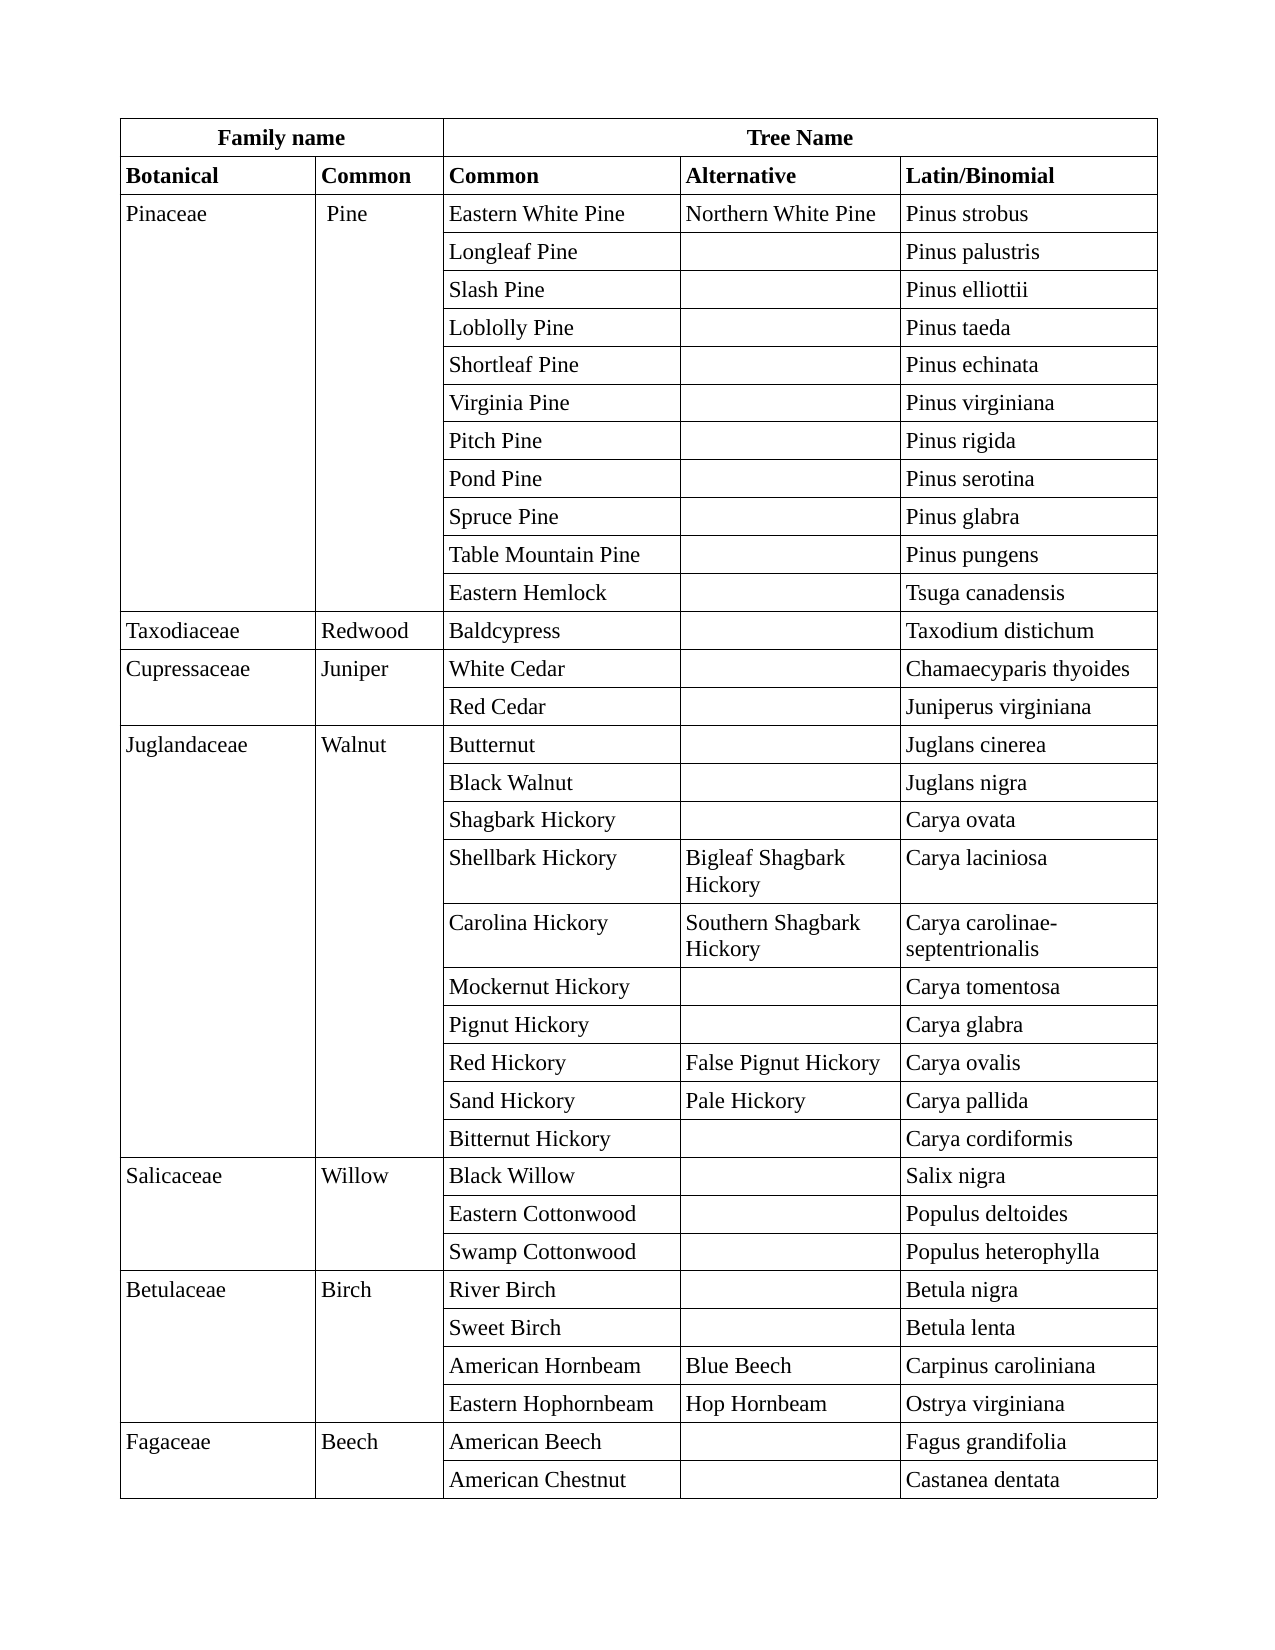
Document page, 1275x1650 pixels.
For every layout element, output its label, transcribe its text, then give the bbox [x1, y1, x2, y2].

table_cell Virginia Pine [444, 385, 680, 421]
table_cell Alternative [681, 157, 900, 194]
table_cell Chamaecyparis thyoides [901, 650, 1157, 687]
table_cell Juniperus virginiana [901, 688, 1157, 725]
table_cell Pond Pine [444, 460, 680, 497]
table_cell [681, 612, 900, 649]
table_header Tree Name [444, 119, 1157, 156]
table_cell Castanea dentata [901, 1461, 1157, 1498]
table_cell Redwood [316, 612, 443, 649]
table_cell Fagus grandifolia [901, 1423, 1157, 1460]
table_cell Walnut [316, 726, 443, 1157]
table_cell White Cedar [444, 650, 680, 687]
table_cell [681, 764, 900, 801]
table_cell Juniper [316, 650, 443, 725]
table_cell Ostrya virginiana [901, 1385, 1157, 1422]
table_cell Common [444, 157, 680, 194]
table_cell Pinus elliottii [901, 271, 1157, 308]
table_cell Common [316, 157, 443, 194]
table_cell Carya carolinae-septentrionalis [901, 904, 1157, 967]
table_cell Carya pallida [901, 1082, 1157, 1119]
table_cell Bitternut Hickory [444, 1120, 680, 1157]
table_cell Betula nigra [901, 1271, 1157, 1308]
table_cell Longleaf Pine [444, 233, 680, 270]
table_cell [681, 536, 900, 573]
table_cell Pitch Pine [444, 422, 680, 459]
table_cell Pinus strobus [901, 195, 1157, 232]
table_cell [681, 1158, 900, 1194]
table_cell Pinus glabra [901, 498, 1157, 535]
table_cell Salicaceae [121, 1158, 315, 1270]
table_cell Pinus rigida [901, 422, 1157, 459]
table_cell Pinus palustris [901, 233, 1157, 270]
table_cell False Pignut Hickory [681, 1044, 900, 1081]
table_cell Black Willow [444, 1158, 680, 1194]
table_cell [681, 1461, 900, 1498]
table_cell Red Hickory [444, 1044, 680, 1081]
table_header Family name [121, 119, 443, 156]
table_cell Mockernut Hickory [444, 968, 680, 1005]
table_cell Pale Hickory [681, 1082, 900, 1119]
table_cell [681, 802, 900, 838]
table_cell [681, 726, 900, 763]
table_cell Carolina Hickory [444, 904, 680, 967]
table_cell Fagaceae [121, 1423, 315, 1498]
table_cell Northern White Pine [681, 195, 900, 232]
table_cell Pine [316, 195, 443, 611]
table_cell Salix nigra [901, 1158, 1157, 1194]
table_cell Southern Shagbark Hickory [681, 904, 900, 967]
table_cell Slash Pine [444, 271, 680, 308]
table_cell Carpinus caroliniana [901, 1347, 1157, 1384]
table_cell Sand Hickory [444, 1082, 680, 1119]
table_cell [681, 968, 900, 1005]
table_cell Juglandaceae [121, 726, 315, 1157]
table_cell Carya laciniosa [901, 840, 1157, 903]
table_cell Latin/Binomial [901, 157, 1157, 194]
table_cell [681, 347, 900, 383]
table_cell Hop Hornbeam [681, 1385, 900, 1422]
table_cell Black Walnut [444, 764, 680, 801]
table_cell Carya ovata [901, 802, 1157, 838]
table_cell [681, 309, 900, 346]
table_cell Spruce Pine [444, 498, 680, 535]
table_cell Betulaceae [121, 1271, 315, 1422]
table_cell Pinus pungens [901, 536, 1157, 573]
table_cell [681, 650, 900, 687]
table_cell Carya cordiformis [901, 1120, 1157, 1157]
table_cell Swamp Cottonwood [444, 1234, 680, 1270]
table_cell [681, 1120, 900, 1157]
table_cell Pinaceae [121, 195, 315, 611]
table_cell [681, 1423, 900, 1460]
table_cell American Beech [444, 1423, 680, 1460]
table_cell [681, 460, 900, 497]
table_cell Willow [316, 1158, 443, 1270]
table_cell Red Cedar [444, 688, 680, 725]
table_cell Carya ovalis [901, 1044, 1157, 1081]
table_cell Pignut Hickory [444, 1006, 680, 1043]
table_cell Baldcypress [444, 612, 680, 649]
table_cell [681, 1271, 900, 1308]
table_cell Butternut [444, 726, 680, 763]
table_cell Carya tomentosa [901, 968, 1157, 1005]
table_cell Eastern Cottonwood [444, 1196, 680, 1232]
table_cell [681, 1006, 900, 1043]
table_cell Beech [316, 1423, 443, 1498]
table_cell Botanical [121, 157, 315, 194]
table_cell Shagbark Hickory [444, 802, 680, 838]
table_cell Loblolly Pine [444, 309, 680, 346]
table_cell Populus heterophylla [901, 1234, 1157, 1270]
table_cell Pinus virginiana [901, 385, 1157, 421]
table_cell [681, 422, 900, 459]
table_cell [681, 574, 900, 611]
table_cell Taxodiaceae [121, 612, 315, 649]
table_cell Bigleaf Shagbark Hickory [681, 840, 900, 903]
table_cell [681, 498, 900, 535]
table_cell Populus deltoides [901, 1196, 1157, 1232]
table_cell Shortleaf Pine [444, 347, 680, 383]
table_cell Pinus taeda [901, 309, 1157, 346]
table_cell Cupressaceae [121, 650, 315, 725]
table_cell River Birch [444, 1271, 680, 1308]
table_cell [681, 233, 900, 270]
table_cell Blue Beech [681, 1347, 900, 1384]
table_cell [681, 1309, 900, 1346]
table_cell Shellbark Hickory [444, 840, 680, 903]
table_cell Table Mountain Pine [444, 536, 680, 573]
table_cell Sweet Birch [444, 1309, 680, 1346]
table_cell American Hornbeam [444, 1347, 680, 1384]
table_cell Pinus echinata [901, 347, 1157, 383]
table_cell [681, 385, 900, 421]
table_cell Pinus serotina [901, 460, 1157, 497]
table_cell Eastern Hophornbeam [444, 1385, 680, 1422]
table_cell American Chestnut [444, 1461, 680, 1498]
table_cell [681, 271, 900, 308]
table_cell Betula lenta [901, 1309, 1157, 1346]
table_cell Tsuga canadensis [901, 574, 1157, 611]
table_cell [681, 688, 900, 725]
table_cell Taxodium distichum [901, 612, 1157, 649]
table_cell Juglans cinerea [901, 726, 1157, 763]
table_cell Birch [316, 1271, 443, 1422]
table_cell Eastern White Pine [444, 195, 680, 232]
table_cell [681, 1196, 900, 1232]
table_cell Carya glabra [901, 1006, 1157, 1043]
table_cell Eastern Hemlock [444, 574, 680, 611]
table_cell Juglans nigra [901, 764, 1157, 801]
table_cell [681, 1234, 900, 1270]
